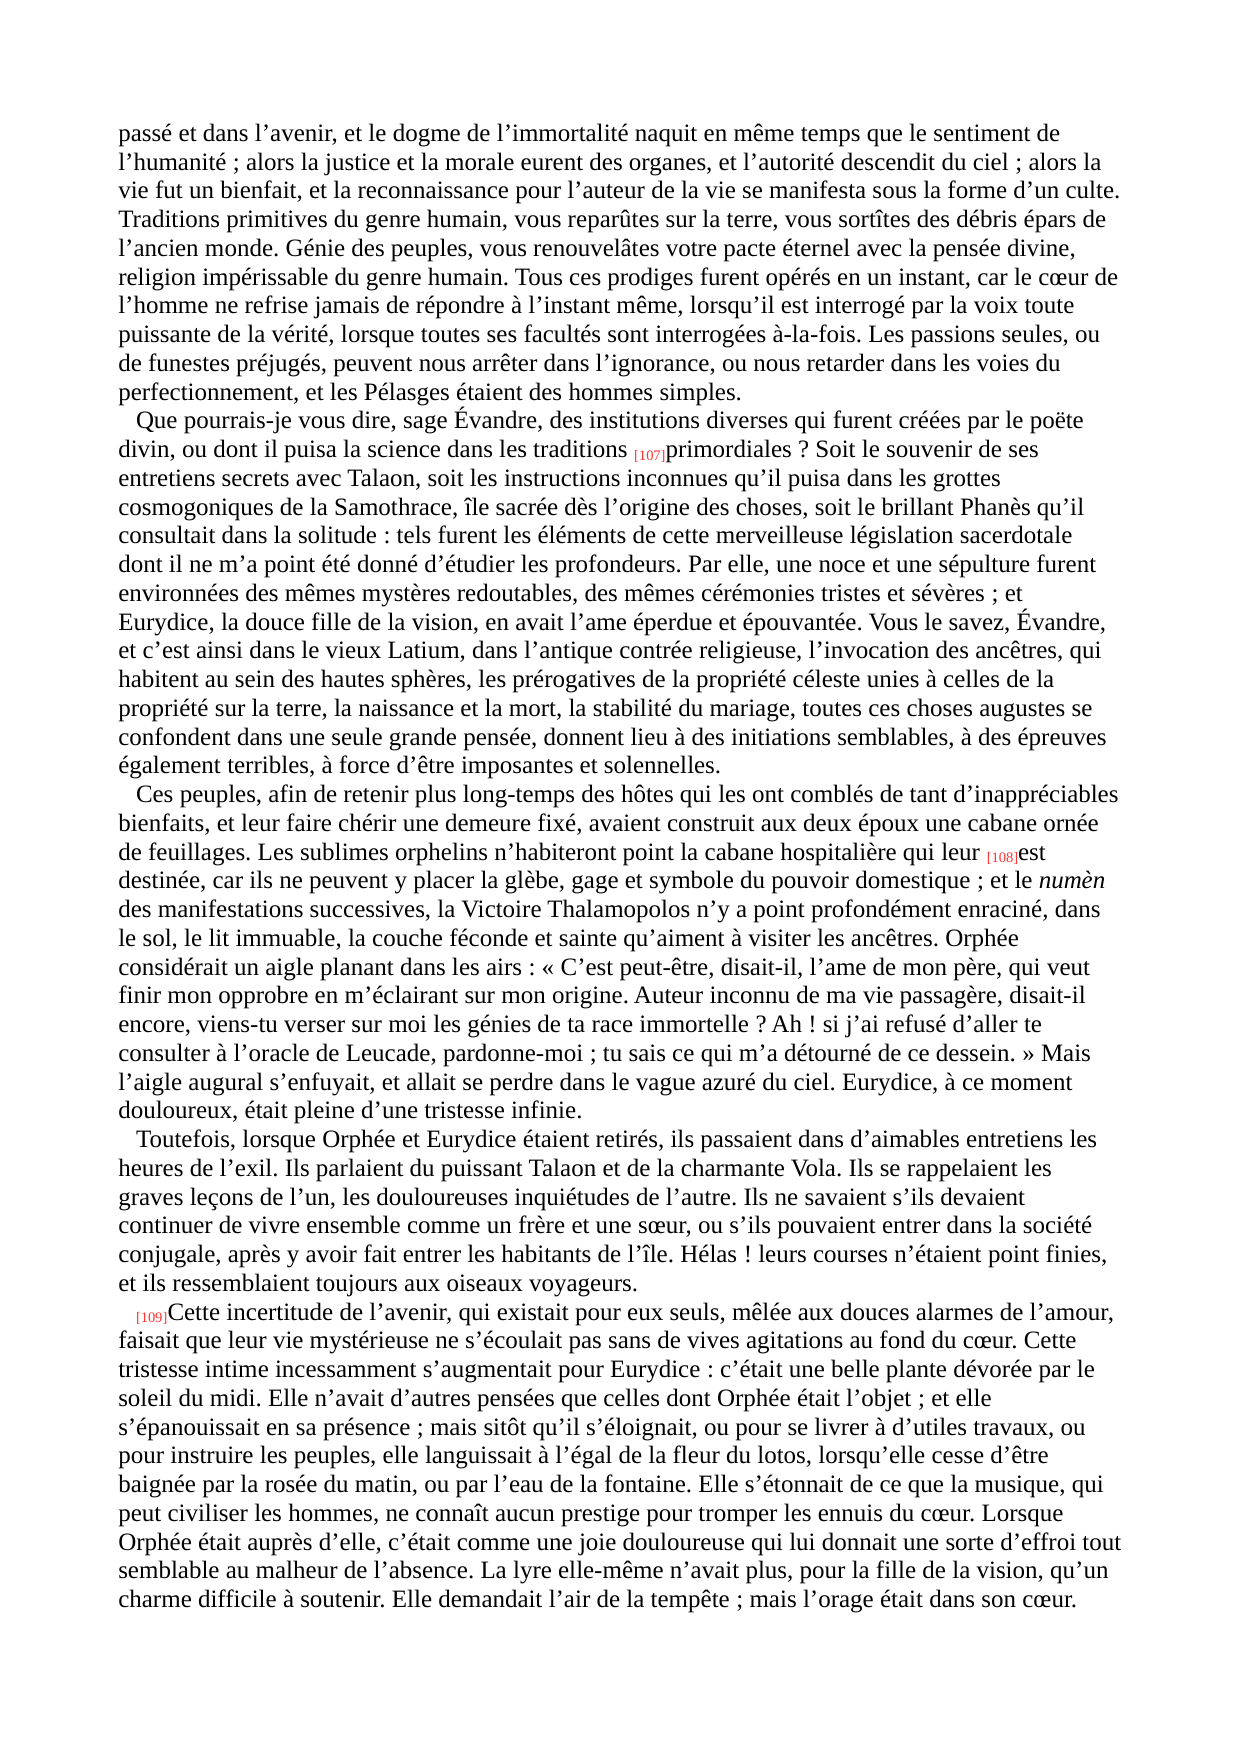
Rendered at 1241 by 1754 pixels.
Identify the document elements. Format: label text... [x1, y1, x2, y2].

text [109]Cette incertitude de l’avenir, qui existait pour eux seuls, mêlée aux douces alarmes de l’amour, faisait que leur vie mystérieuse ne s’écoulait pas sans de vives agitations au fond du cœur. Cette tristesse intime incessamment s’augmentait pour Eurydice : c’était une belle plante dévorée par le soleil du midi. Elle n’avait d’autres pensées que celles dont Orphée était l’objet ; et elle s’épanouissait en sa présence ; mais sitôt qu’il s’éloignait, ou pour se livrer à d’utiles travaux, ou pour instruire les peuples, elle languissait à l’égal de la fleur du lotos, lorsqu’elle cesse d’être baignée par la rosée du matin, ou par l’eau de la fontaine. Elle s’étonnait de ce que la musique, qui peut civiliser les hommes, ne connaît aucun prestige pour tromper les ennuis du cœur. Lorsque Orphée était auprès d’elle, c’était comme une joie douloureuse qui lui donnait une sorte d’effroi tout semblable au malheur de l’absence. La lyre elle-même n’avait plus, pour la fille de la vision, qu’un charme difficile à soutenir. Elle demandait l’air de la tempête ; mais l’orage était dans son cœur. [118, 1297, 1122, 1613]
text Ces peuples, afin de retenir plus long-temps des hôtes qui les ont comblés de tant d’inappréciables bienfaits, et leur faire chérir une demeure fixé, avaient construit aux deux époux une cabane ornée de feuillages. Les sublimes orphelins n’habiteront point la cabane hospitalière qui leur [108]est destinée, car ils ne peuvent y placer la glèbe, gage et symbole du pouvoir domestique ; et le numèn des manifestations successives, la Victoire Thalamopolos n’y a point profondément enraciné, dans le sol, le lit immuable, la couche féconde et sainte qu’aiment à visiter les ancêtres. Orphée considérait un aigle planant dans les airs : « C’est peut-être, disait-il, l’ame de mon père, qui veut finir mon opprobre en m’éclairant sur mon origine. Auteur inconnu de ma vie passagère, disait-il encore, viens-tu verser sur moi les génies de ta race immortelle ? Ah ! si j’ai refusé d’aller te consulter à l’oracle de Leucade, pardonne-moi ; tu sais ce qui m’a détourné de ce dessein. » Mais l’aigle augural s’enfuyait, et allait se perdre dans le vague azuré du ciel. Eurydice, à ce moment douloureux, était pleine d’une tristesse infinie. [118, 779, 1122, 1124]
text Que pourrais-je vous dire, sage Évandre, des institutions diverses qui furent créées par le poëte divin, ou dont il puisa la science dans les traditions [107]primordiales ? Soit le souvenir de ses entretiens secrets avec Talaon, soit les instructions inconnues qu’il puisa dans les grottes cosmogoniques de la Samothrace, île sacrée dès l’origine des choses, soit le brillant Phanès qu’il consultait dans la solitude : tels furent les éléments de cette merveilleuse législation sacerdotale dont il ne m’a point été donné d’étudier les profondeurs. Par elle, une noce et une sépulture furent environnées des mêmes mystères redoutables, des mêmes cérémonies tristes et sévères ; et Eurydice, la douce fille de la vision, en avait l’ame éperdue et épouvantée. Vous le savez, Évandre, et c’est ainsi dans le vieux Latium, dans l’antique contrée religieuse, l’invocation des ancêtres, qui habitent au sein des hautes sphères, les prérogatives de la propriété céleste unies à celles de la propriété sur la terre, la naissance et la mort, la stabilité du mariage, toutes ces choses augustes se confondent dans une seule grande pensée, donnent lieu à des initiations semblables, à des épreuves également terribles, à force d’être imposantes et solennelles. [118, 406, 1122, 779]
text passé et dans l’avenir, et le dogme de l’immortalité naquit en même temps que le sentiment de l’humanité ; alors la justice et la morale eurent des organes, et l’autorité descendit du ciel ; alors la vie fut un bienfait, et la reconnaissance pour l’auteur de la vie se manifesta sous la forme d’un culte. Traditions primitives du genre humain, vous reparûtes sur la terre, vous sortîtes des débris épars de l’ancien monde. Génie des peuples, vous renouvelâtes votre pacte éternel avec la pensée divine, religion impérissable du genre humain. Tous ces prodiges furent opérés en un instant, car le cœur de l’homme ne refrise jamais de répondre à l’instant même, lorsqu’il est interrogé par la voix toute puissante de la vérité, lorsque toutes ses facultés sont interrogées à-la-fois. Les passions seules, ou de funestes préjugés, peuvent nous arrêter dans l’ignorance, ou nous retarder dans les voies du perfectionnement, et les Pélasges étaient des hommes simples. [118, 118, 1122, 406]
text Toutefois, lorsque Orphée et Eurydice étaient retirés, ils passaient dans d’aimables entretiens les heures de l’exil. Ils parlaient du puissant Talaon et de la charmante Vola. Ils se rappelaient les graves leçons de l’un, les douloureuses inquiétudes de l’autre. Ils ne savaient s’ils devaient continuer de vivre ensemble comme un frère et une sœur, ou s’ils pouvaient entrer dans la société conjugale, après y avoir fait entrer les habitants de l’île. Hélas ! leurs courses n’étaient point finies, et ils ressemblaient toujours aux oiseaux voyageurs. [118, 1124, 1122, 1297]
